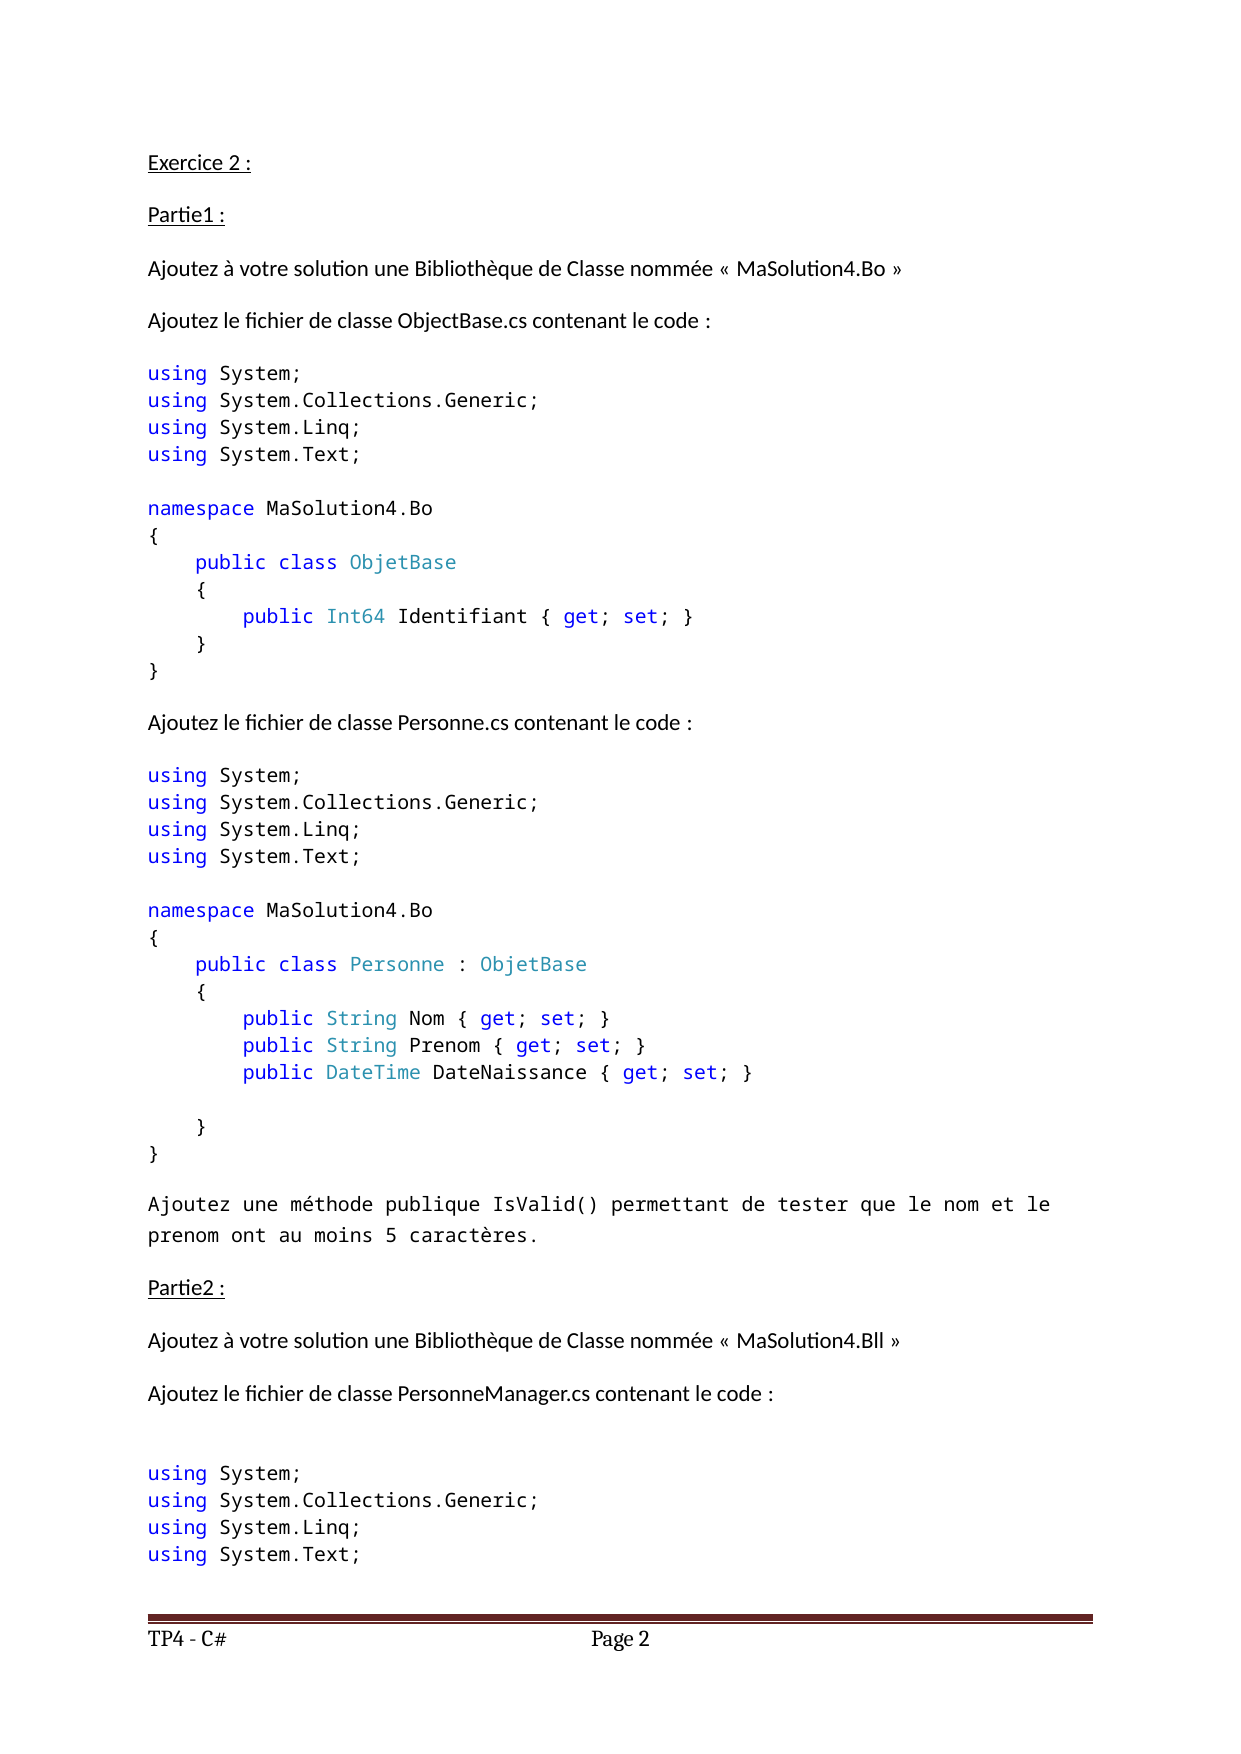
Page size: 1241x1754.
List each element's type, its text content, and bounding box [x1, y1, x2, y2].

text public DateTime DateNaissance { get; set; } [148, 1058, 1093, 1085]
text Exercice 2 : [148, 148, 1093, 176]
text } [148, 629, 1093, 656]
text Partie2 : [148, 1273, 1093, 1301]
text public Int64 Identifiant { get; set; } [148, 602, 1093, 629]
text using System.Collections.Generic; [148, 788, 1093, 815]
text using System.Linq; [148, 414, 1093, 441]
text public String Nom { get; set; } [148, 1004, 1093, 1031]
text using System; [148, 761, 1093, 788]
text using System.Linq; [148, 815, 1093, 842]
text } [148, 1139, 1093, 1166]
text Ajoutez le fichier de classe Personne.cs contenant le code : [148, 708, 1093, 736]
text using System; [148, 360, 1093, 387]
text Ajoutez à votre solution une Bibliothèque de Classe nommée « MaSolution4.Bo » [148, 254, 1093, 282]
text using System.Collections.Generic; [148, 1486, 1093, 1513]
text public class ObjetBase [148, 548, 1093, 576]
text using System.Linq; [148, 1513, 1093, 1540]
text using System.Text; [148, 842, 1093, 869]
text namespace MaSolution4.Bo [148, 494, 1093, 522]
text using System.Text; [148, 1540, 1093, 1567]
text Ajoutez le fichier de classe PersonneManager.cs contenant le code : [148, 1379, 1093, 1407]
text Partie1 : [148, 201, 1093, 229]
text public class Personne : ObjetBase [148, 950, 1093, 977]
text { [148, 923, 1093, 950]
text using System; [148, 1459, 1093, 1486]
text using System.Collections.Generic; [148, 387, 1093, 414]
text { [148, 977, 1093, 1004]
text namespace MaSolution4.Bo [148, 896, 1093, 923]
text { [148, 522, 1093, 548]
text Ajoutez une méthode publique IsValid() permettant de tester que le nom et le prenom ont au moins 5 caractères. [148, 1191, 1093, 1249]
text } [148, 1112, 1093, 1139]
text { [148, 576, 1093, 602]
text public String Prenom { get; set; } [148, 1031, 1093, 1058]
text using System.Text; [148, 441, 1093, 468]
text Ajoutez à votre solution une Bibliothèque de Classe nommée « MaSolution4.Bll » [148, 1326, 1093, 1354]
text } [148, 656, 1093, 683]
text Ajoutez le fichier de classe ObjectBase.cs contenant le code : [148, 307, 1093, 335]
